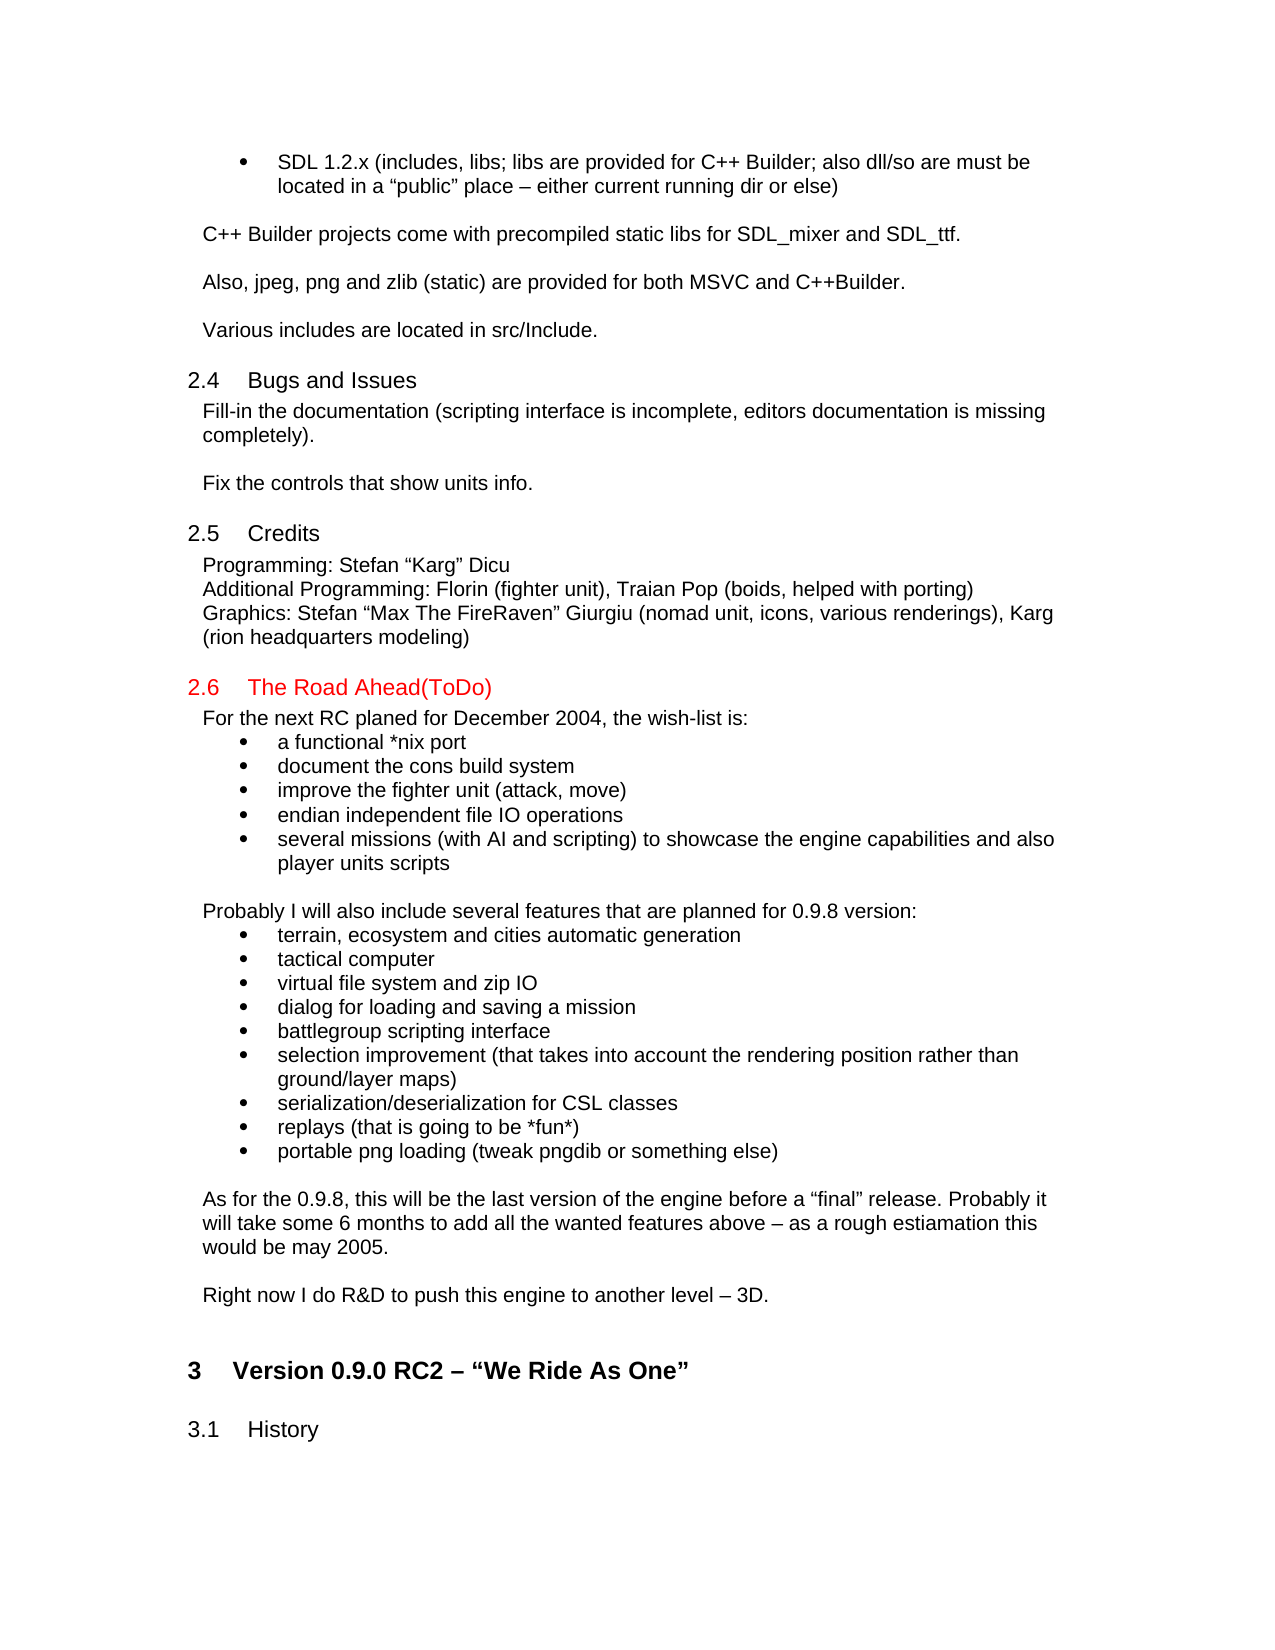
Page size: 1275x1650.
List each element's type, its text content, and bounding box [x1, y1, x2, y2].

text Graphics: Stefan “Max The FireRaven” Giurgiu (nomad unit, icons, various renderings), Karg (rion headquarters modeling) [202, 601, 1072, 649]
subtitle Version 0.9.0 RC2 – “We Ride As One” [187, 1356, 1087, 1384]
text Fill-in the documentation (scripting interface is incomplete, editors documentation is missing completely). [202, 399, 1072, 447]
text Various includes are located in src/Include. [202, 318, 1072, 342]
list endian independent file IO operations [240, 802, 1087, 826]
list battlegroup scripting interface [240, 1019, 1087, 1043]
text For the next RC planed for December 2004, the wish-list is: [202, 706, 1072, 730]
list a functional *nix port [240, 730, 1087, 754]
list several missions (with AI and scripting) to showcase the engine capabilities and also player units scripts [240, 826, 1087, 874]
text As for the 0.9.8, this will be the last version of the engine before a “final” release. Probably it will take some 6 months to add all the wanted features above – as a rough estiamation this would be may 2005. [202, 1187, 1072, 1259]
subtitle The Road Ahead(ToDo) [187, 674, 1087, 700]
list virtual file system and zip IO [240, 971, 1087, 994]
subtitle Credits [187, 520, 1087, 547]
list SDL 1.2.x (includes, libs; libs are provided for C++ Builder; also dll/so are must be located in a “public” place – either current running dir or else) [240, 150, 1087, 198]
list selection improvement (that takes into account the rendering position rather than ground/layer maps) [240, 1043, 1087, 1091]
list dialog for loading and saving a mission [240, 994, 1087, 1019]
text C++ Builder projects come with precompiled static libs for SDL_mixer and SDL_ttf. [202, 222, 1072, 246]
list serialization/deserialization for CSL classes [240, 1091, 1087, 1115]
list terrain, ecosystem and cities automatic generation [240, 922, 1087, 946]
subtitle Bugs and Issues [187, 367, 1087, 393]
text Programming: Stefan “Karg” Dicu [202, 553, 1072, 577]
text Probably I will also include several features that are planned for 0.9.8 version: [202, 898, 1072, 922]
text Additional Programming: Florin (fighter unit), Traian Pop (boids, helped with porting) [202, 577, 1072, 601]
text Fix the controls that show units info. [202, 471, 1072, 495]
text Also, jpeg, png and zlib (static) are provided for both MSVC and C++Builder. [202, 270, 1072, 294]
list improve the fighter unit (attack, move) [240, 778, 1087, 802]
list replays (that is going to be *fun*) [240, 1115, 1087, 1139]
list tactical computer [240, 946, 1087, 971]
list document the cons build system [240, 754, 1087, 778]
list portable png loading (tweak pngdib or something else) [240, 1139, 1087, 1163]
subtitle History [187, 1416, 1087, 1442]
text Right now I do R&D to push this engine to another level – 3D. [202, 1283, 1072, 1307]
